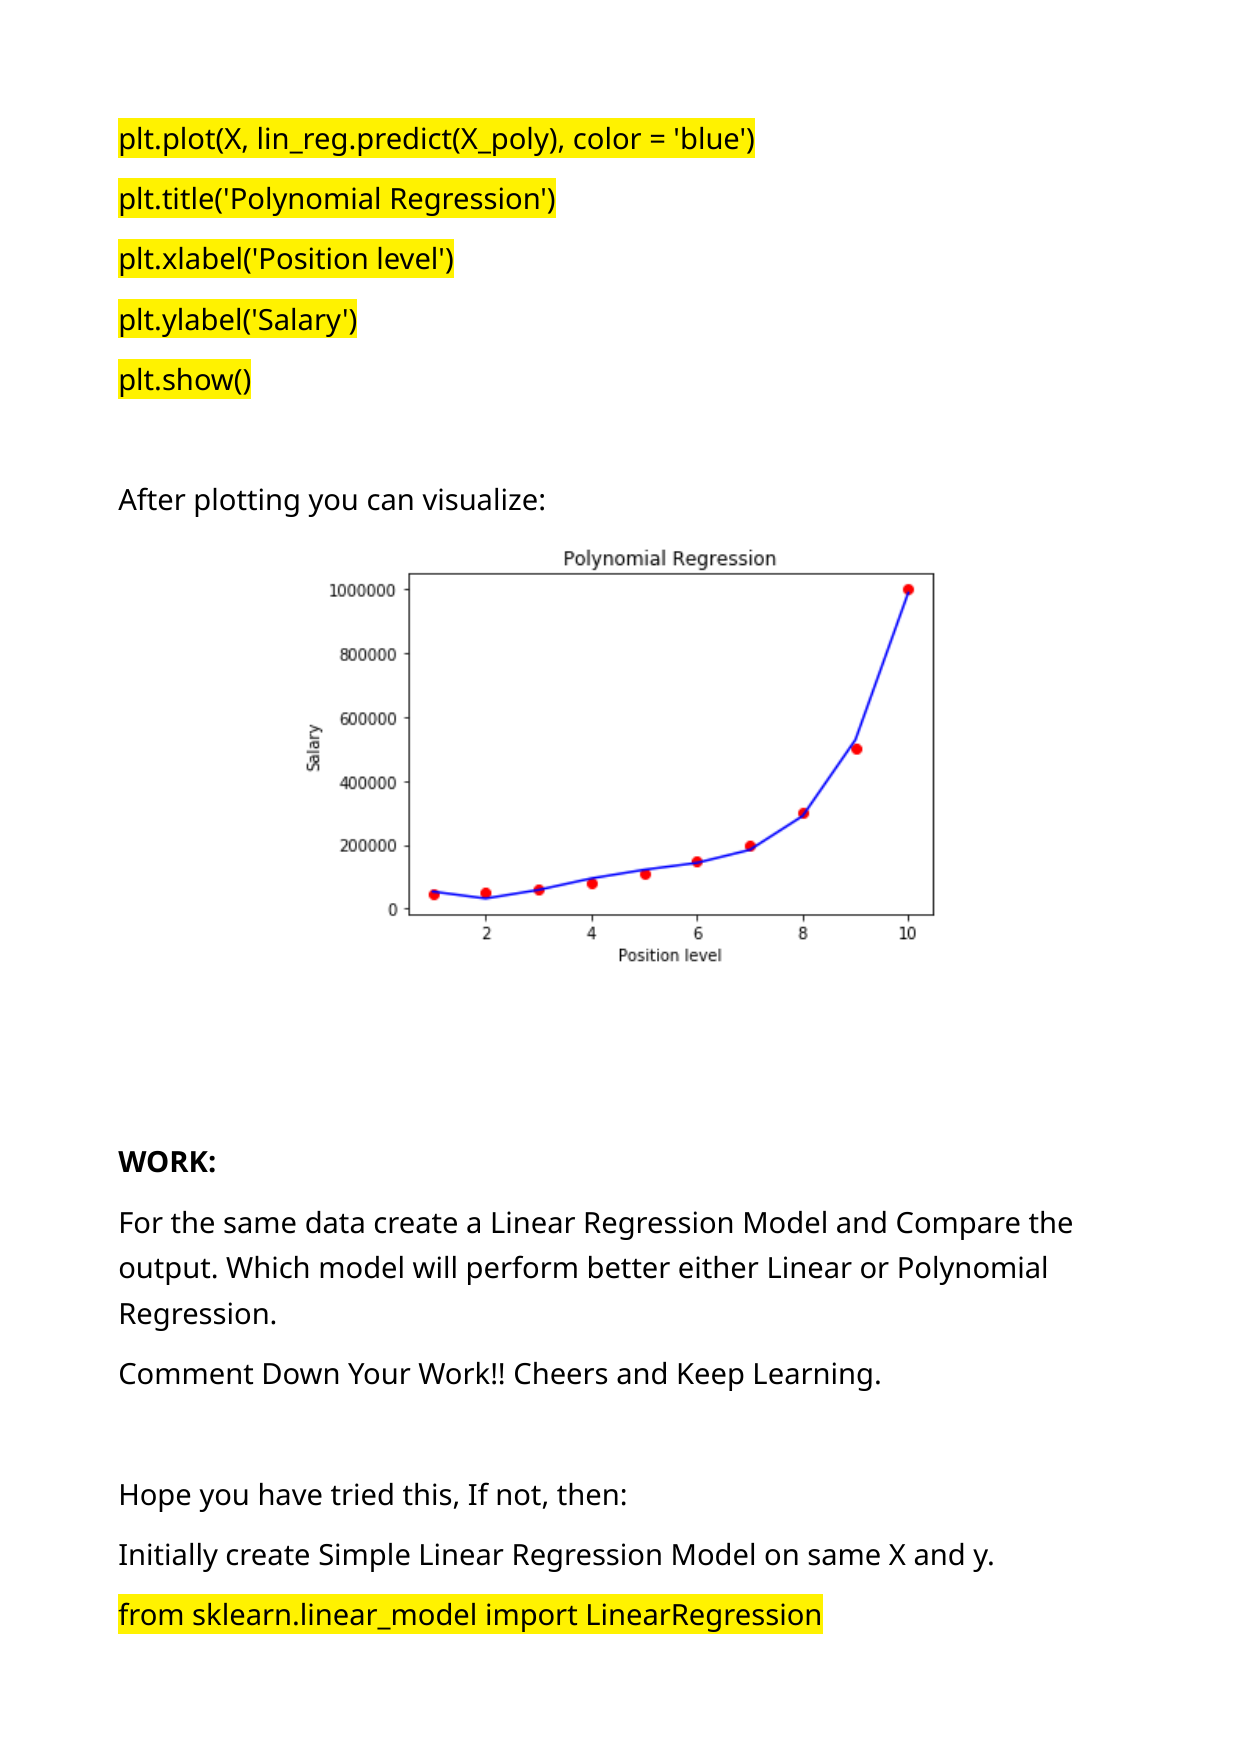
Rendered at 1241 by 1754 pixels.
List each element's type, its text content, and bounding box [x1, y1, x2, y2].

text WORK: [118, 1142, 1122, 1181]
text plt.xlabel('Position level') [118, 238, 1122, 278]
text plt.ylabel('Salary') [118, 299, 1122, 338]
text plt.plot(X, lin_reg.predict(X_poly), color = 'blue') [118, 118, 1122, 158]
text After plotting you can visualize: [118, 479, 1122, 519]
text plt.show() [118, 359, 1122, 399]
text Initially create Simple Linear Regression Model on same X and y. [118, 1534, 1122, 1574]
text Comment Down Your Work!! Cheers and Keep Learning. [118, 1353, 1122, 1393]
text plt.title('Polynomial Regression') [118, 178, 1122, 218]
text Hope you have tried this, If not, then: [118, 1474, 1122, 1513]
text from sklearn.linear_model import LinearRegression [118, 1594, 1122, 1634]
text For the same data create a Linear Regression Model and Compare the output. Which model will perform better either Linear or Polynomial Regression. [118, 1202, 1122, 1333]
picture [296, 539, 944, 974]
